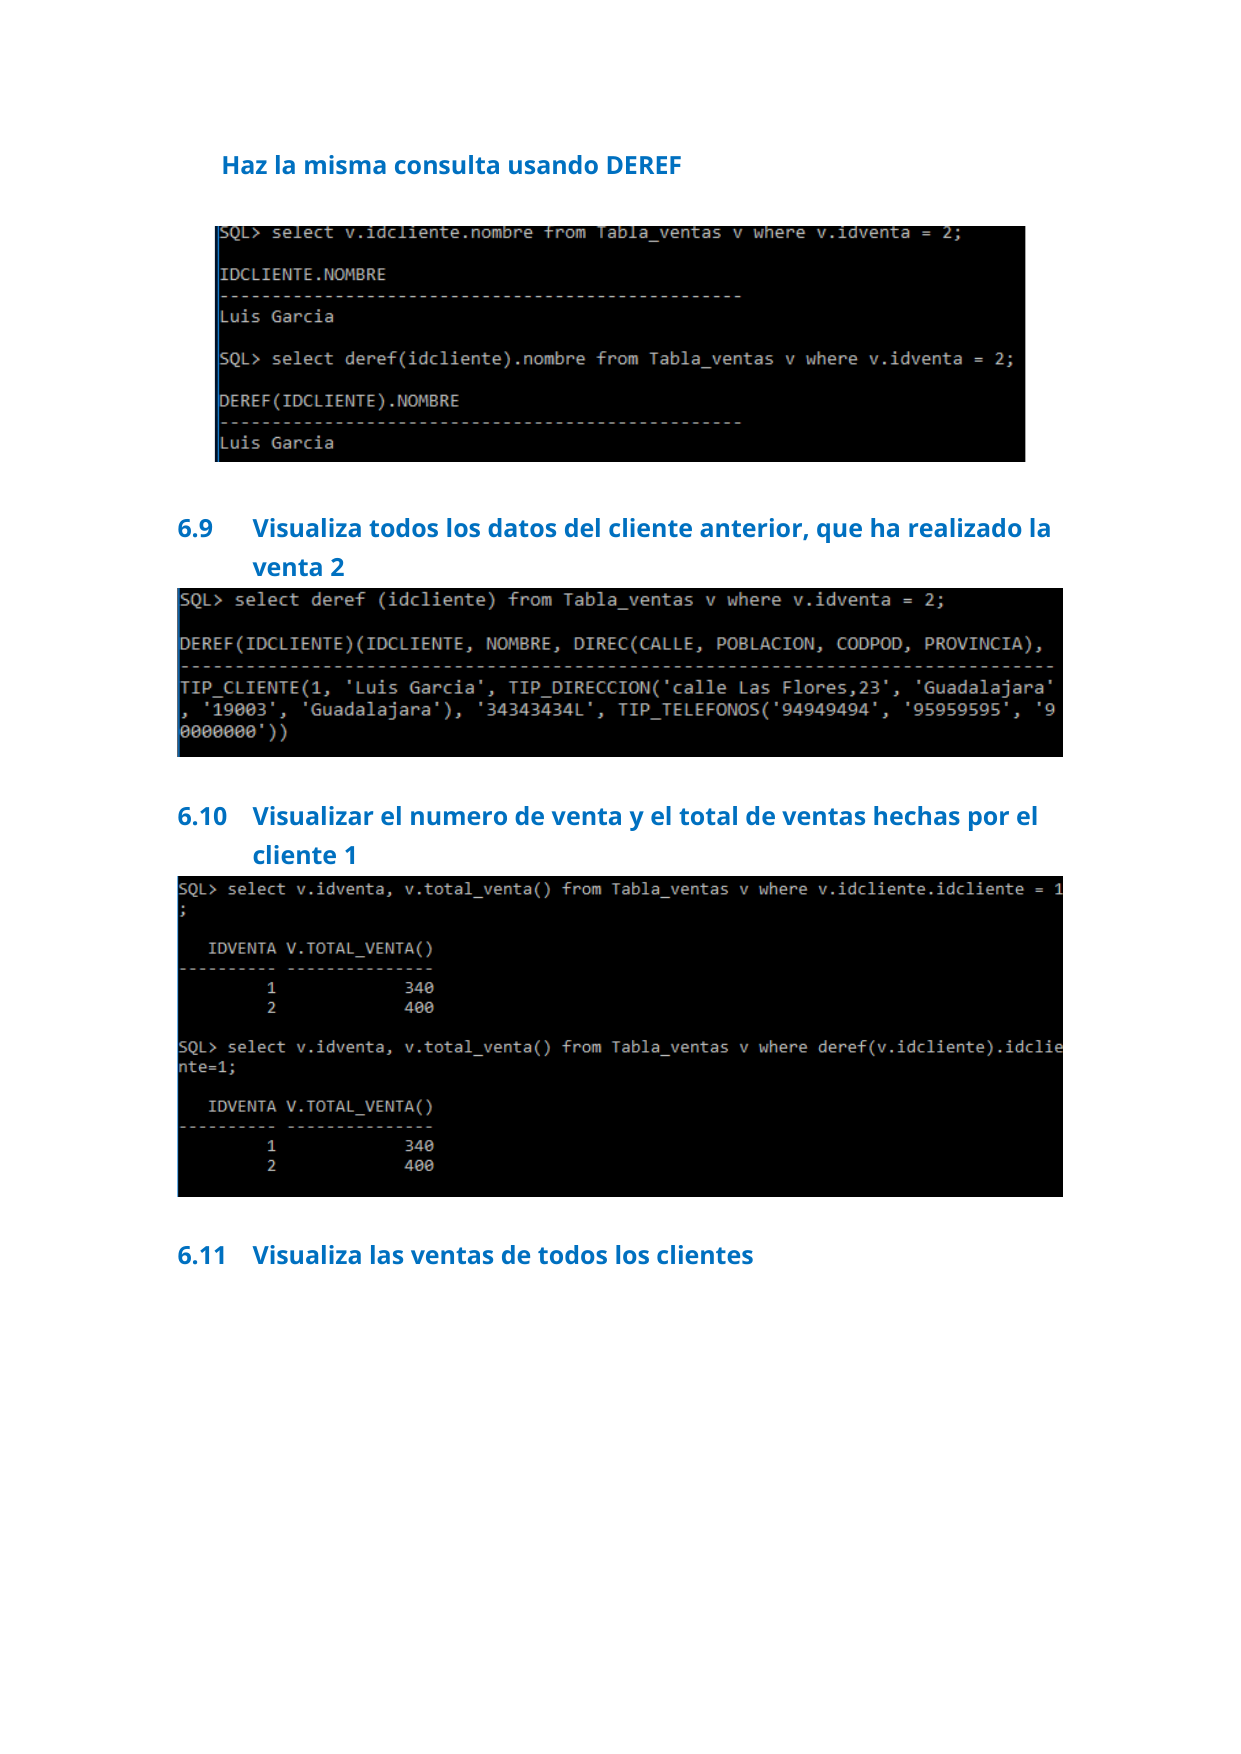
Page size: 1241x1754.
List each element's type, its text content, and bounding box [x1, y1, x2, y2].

picture [177, 876, 1063, 1197]
list Visualiza todos los datos del cliente anterior, que ha realizado la venta 2 [177, 511, 1063, 584]
list Haz la misma consulta usando DEREF [221, 148, 1063, 182]
picture [214, 226, 1026, 462]
list Visualizar el numero de venta y el total de ventas hechas por el cliente 1 [177, 798, 1063, 872]
picture [177, 588, 1063, 757]
list Visualiza las ventas de todos los clientes [177, 1238, 1063, 1272]
